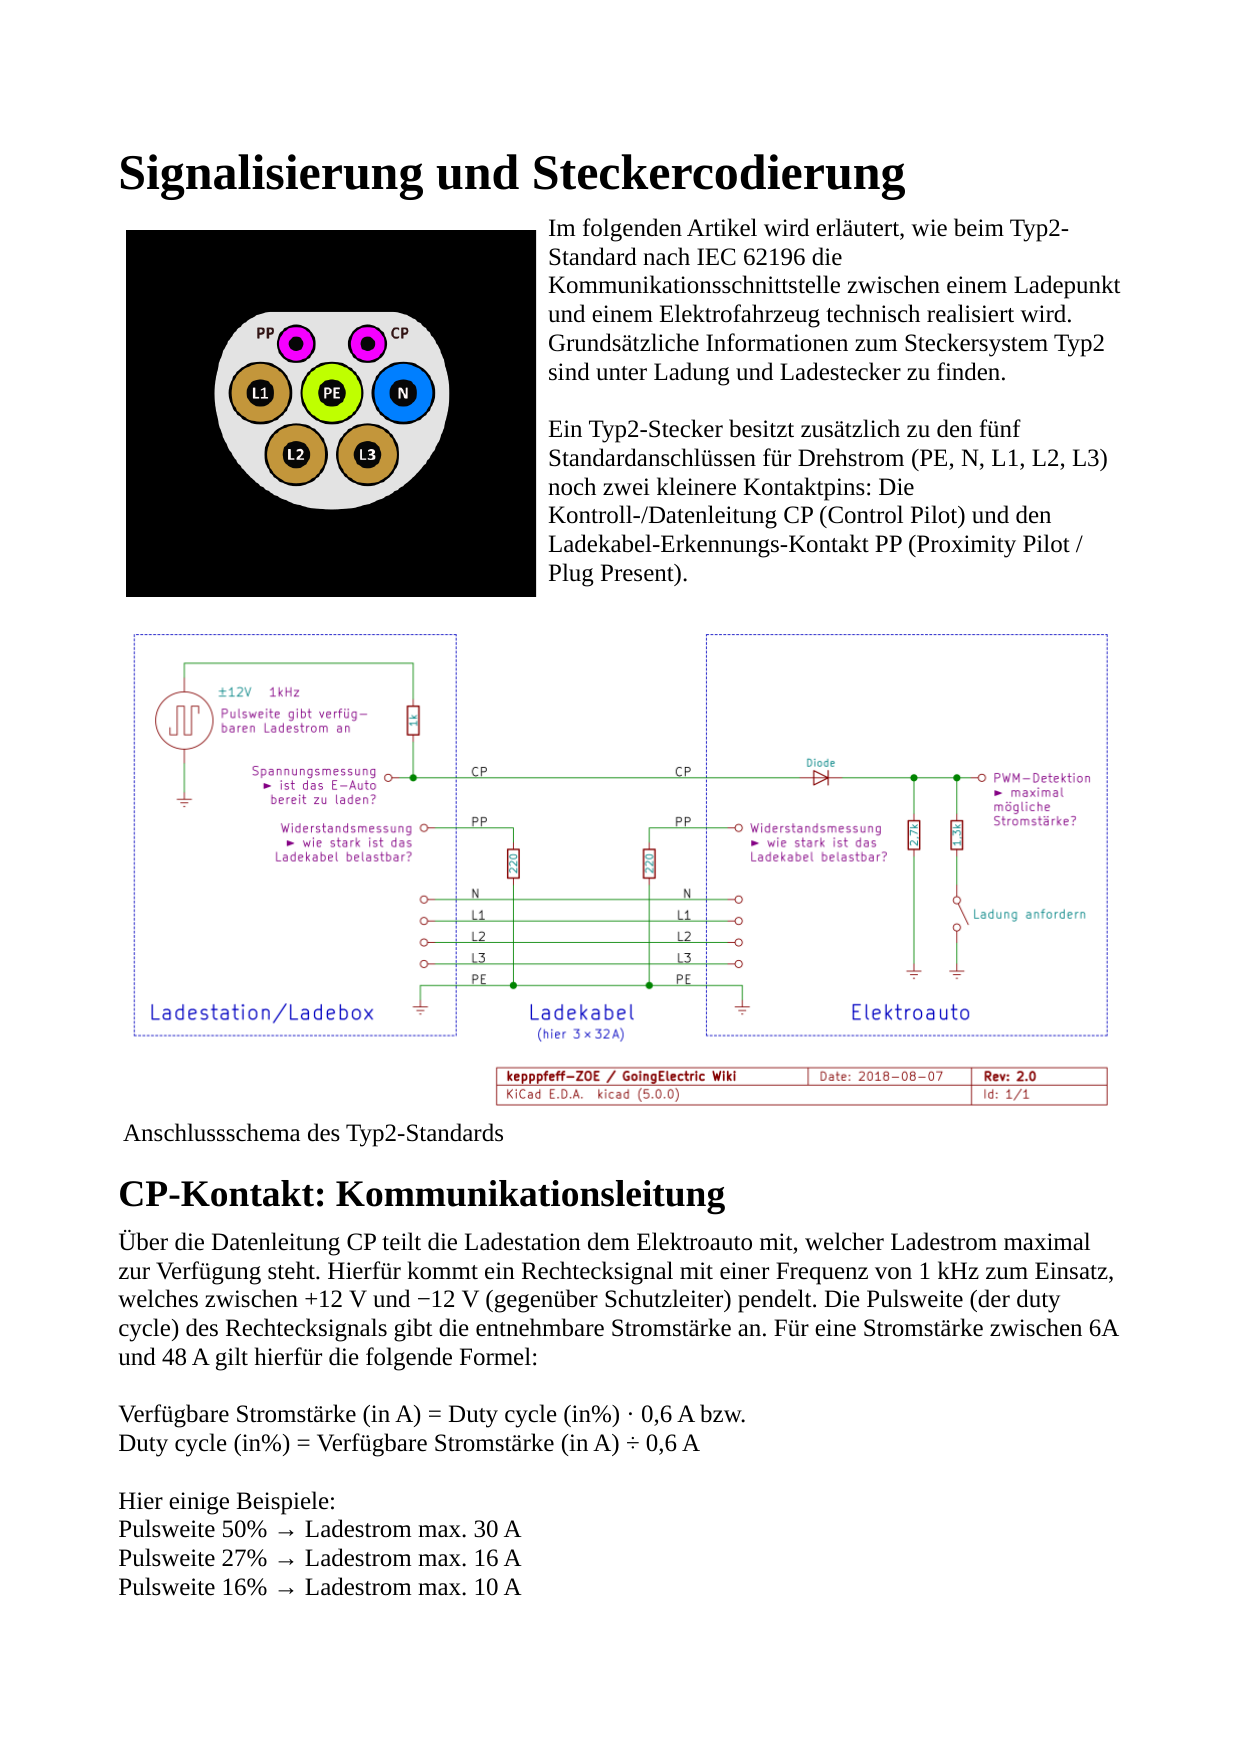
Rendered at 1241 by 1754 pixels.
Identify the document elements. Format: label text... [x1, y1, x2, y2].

text Pulsweite 16% → Ladestrom max. 10 A [118, 1572, 1122, 1601]
subtitle Signalisierung und Steckercodierung [118, 143, 1122, 201]
text Duty cycle (in%) = Verfügbare Stromstärke (in A) ÷ 0,6 A [118, 1428, 1122, 1457]
text Pulsweite 50% → Ladestrom max. 30 A [118, 1514, 1122, 1543]
text Grundsätzliche Informationen zum Steckersystem Typ2 sind unter Ladung und Ladestecker zu finden. [537, 328, 1122, 386]
text Im folgenden Artikel wird erläutert, wie beim Typ2-Standard nach IEC 62196 die Kommunikationsschnittstelle zwischen einem Ladepunkt und einem Elektrofahrzeug technisch realisiert wird. [118, 213, 1122, 328]
subtitle CP-Kontakt: Kommunikationsleitung [118, 1171, 1122, 1214]
text Ein Typ2-Stecker besitzt zusätzlich zu den fünf Standardanschlüssen für Drehstrom (PE, N, L1, L2, L3) noch zwei kleinere Kontaktpins: Die Kontroll-/Datenleitung CP (Control Pilot) und den Ladekabel-Erkennungs-Kontakt PP (Proximity Pilot / Plug Present). [537, 414, 1122, 587]
picture [126, 230, 537, 597]
picture [118, 615, 1123, 1118]
text Pulsweite 27% → Ladestrom max. 16 A [118, 1543, 1122, 1572]
text Anschlussschema des Typ2-Standards [118, 1118, 1122, 1146]
text Verfügbare Stromstärke (in A) = Duty cycle (in%) · 0,6 A bzw. [118, 1399, 1122, 1428]
text Hier einige Beispiele: [118, 1486, 1122, 1514]
text Über die Datenleitung CP teilt die Ladestation dem Elektroauto mit, welcher Ladestrom maximal zur Verfügung steht. Hierfür kommt ein Rechtecksignal mit einer Frequenz von 1 kHz zum Einsatz, welches zwischen +12 V und −12 V (gegenüber Schutzleiter) pendelt. Die Pulsweite (der duty cycle) des Rechtecksignals gibt die entnehmbare Stromstärke an. Für eine Stromstärke zwischen 6A und 48 A gilt hierfür die folgende Formel: [118, 1227, 1122, 1371]
